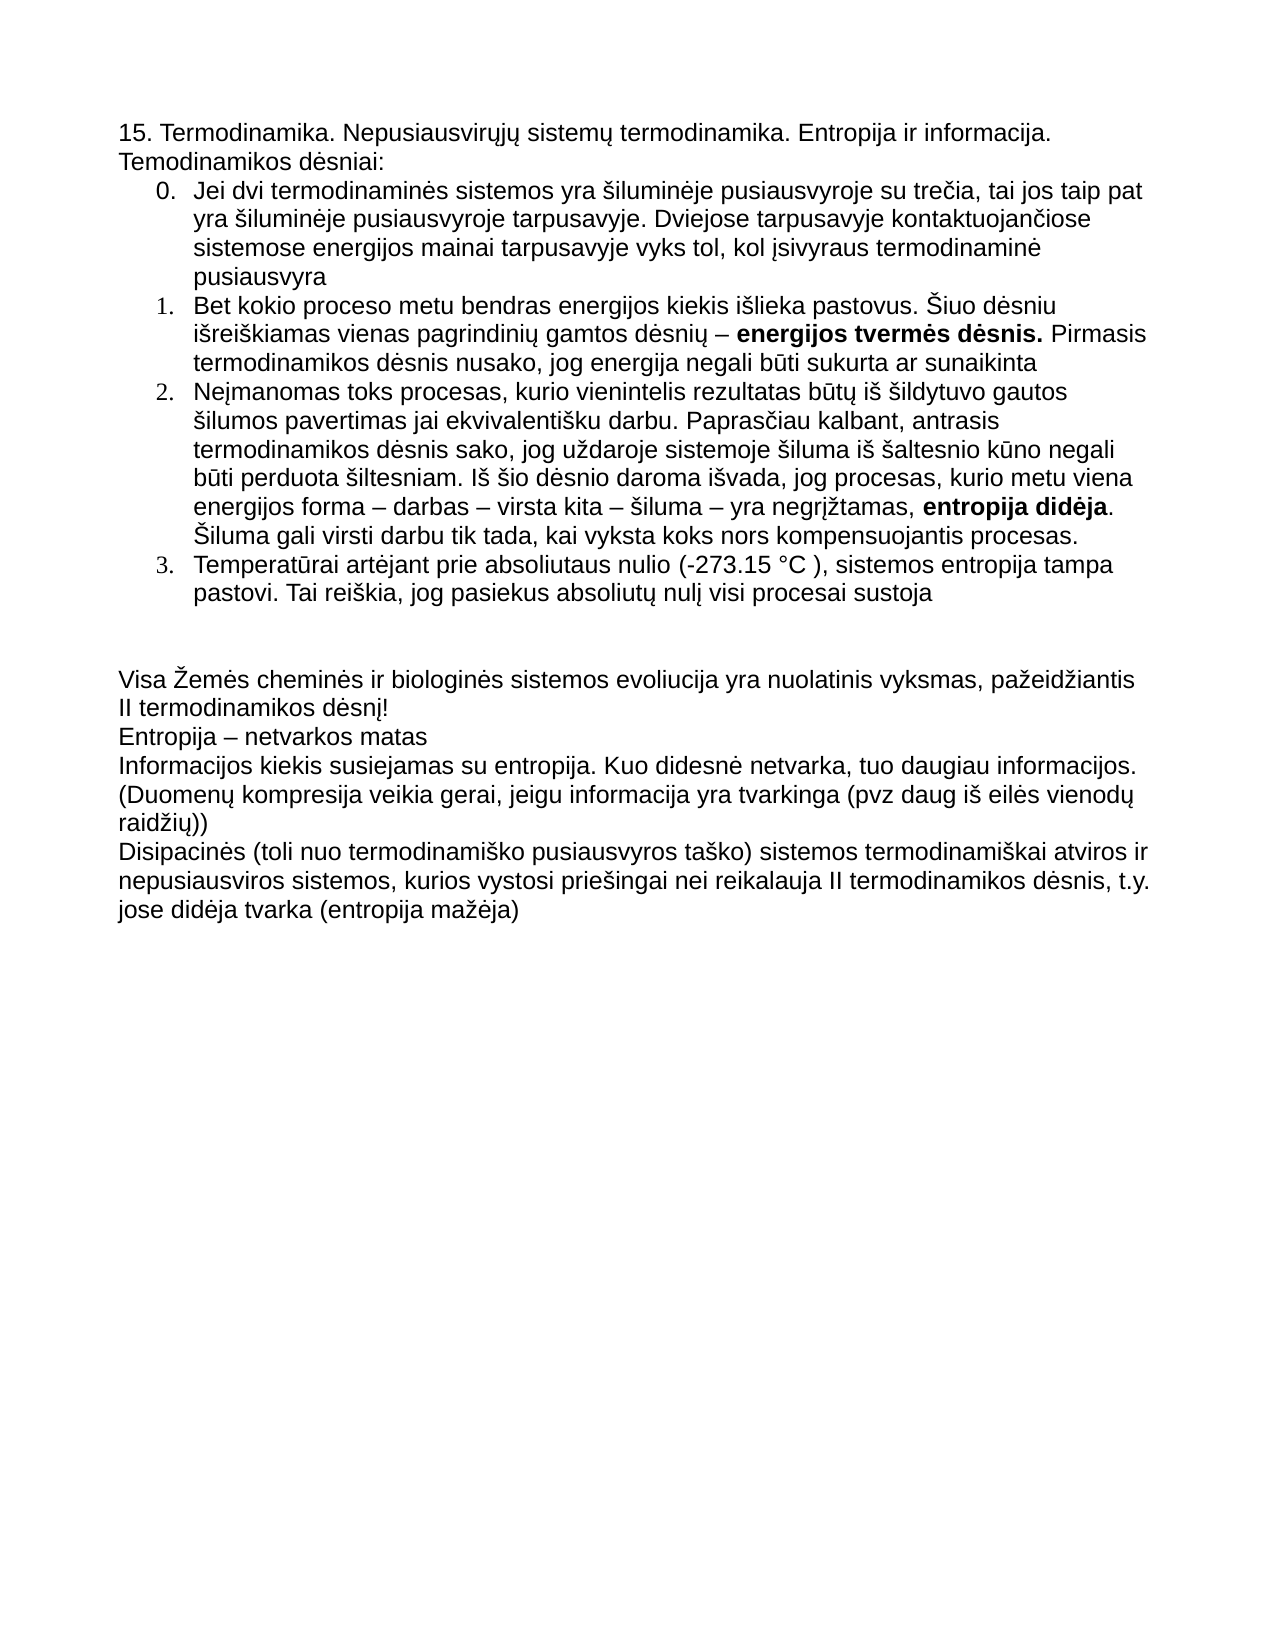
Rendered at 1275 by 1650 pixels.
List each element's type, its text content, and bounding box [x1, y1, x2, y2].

text 15. Termodinamika. Nepusiausvirųjų sistemų termodinamika. Entropija ir informacija. [118, 118, 1157, 147]
text Temodinamikos dėsniai: [118, 147, 1157, 176]
text Entropija – netvarkos matas [118, 722, 1157, 751]
text Visa Žemės cheminės ir biologinės sistemos evoliucija yra nuolatinis vyksmas, pažeidžiantis II termodinamikos dėsnį! [118, 665, 1157, 722]
list Temperatūrai artėjant prie absoliutaus nulio (-273.15 °C ), sistemos entropija tampa pastovi. Tai reiškia, jog pasiekus absoliutų nulį visi procesai sustoja [156, 549, 1157, 607]
list Neįmanomas toks procesas, kurio vienintelis rezultatas būtų iš šildytuvo gautos šilumos pavertimas jai ekvivalentišku darbu. Paprasčiau kalbant, antrasis termodinamikos dėsnis sako, jog uždaroje sistemoje šiluma iš šaltesnio kūno negali būti perduota šiltesniam. Iš šio dėsnio daroma išvada, jog procesas, kurio metu viena energijos forma – darbas – virsta kita – šiluma – yra negrįžtamas, entropija didėja. Šiluma gali virsti darbu tik tada, kai vyksta koks nors kompensuojantis procesas. [156, 377, 1157, 549]
list Jei dvi termodinaminės sistemos yra šiluminėje pusiausvyroje su trečia, tai jos taip pat yra šiluminėje pusiausvyroje tarpusavyje. Dviejose tarpusavyje kontaktuojančiose sistemose energijos mainai tarpusavyje vyks tol, kol įsivyraus termodinaminė pusiausvyra [156, 176, 1157, 291]
text Informacijos kiekis susiejamas su entropija. Kuo didesnė netvarka, tuo daugiau informacijos. (Duomenų kompresija veikia gerai, jeigu informacija yra tvarkinga (pvz daug iš eilės vienodų raidžių)) [118, 751, 1157, 837]
list Bet kokio proceso metu bendras energijos kiekis išlieka pastovus. Šiuo dėsniu išreiškiamas vienas pagrindinių gamtos dėsnių – energijos tvermės dėsnis. Pirmasis termodinamikos dėsnis nusako, jog energija negali būti sukurta ar sunaikinta [156, 291, 1157, 377]
text Disipacinės (toli nuo termodinamiško pusiausvyros taško) sistemos termodinamiškai atviros ir nepusiausviros sistemos, kurios vystosi priešingai nei reikalauja II termodinamikos dėsnis, t.y. jose didėja tvarka (entropija mažėja) [118, 837, 1157, 952]
